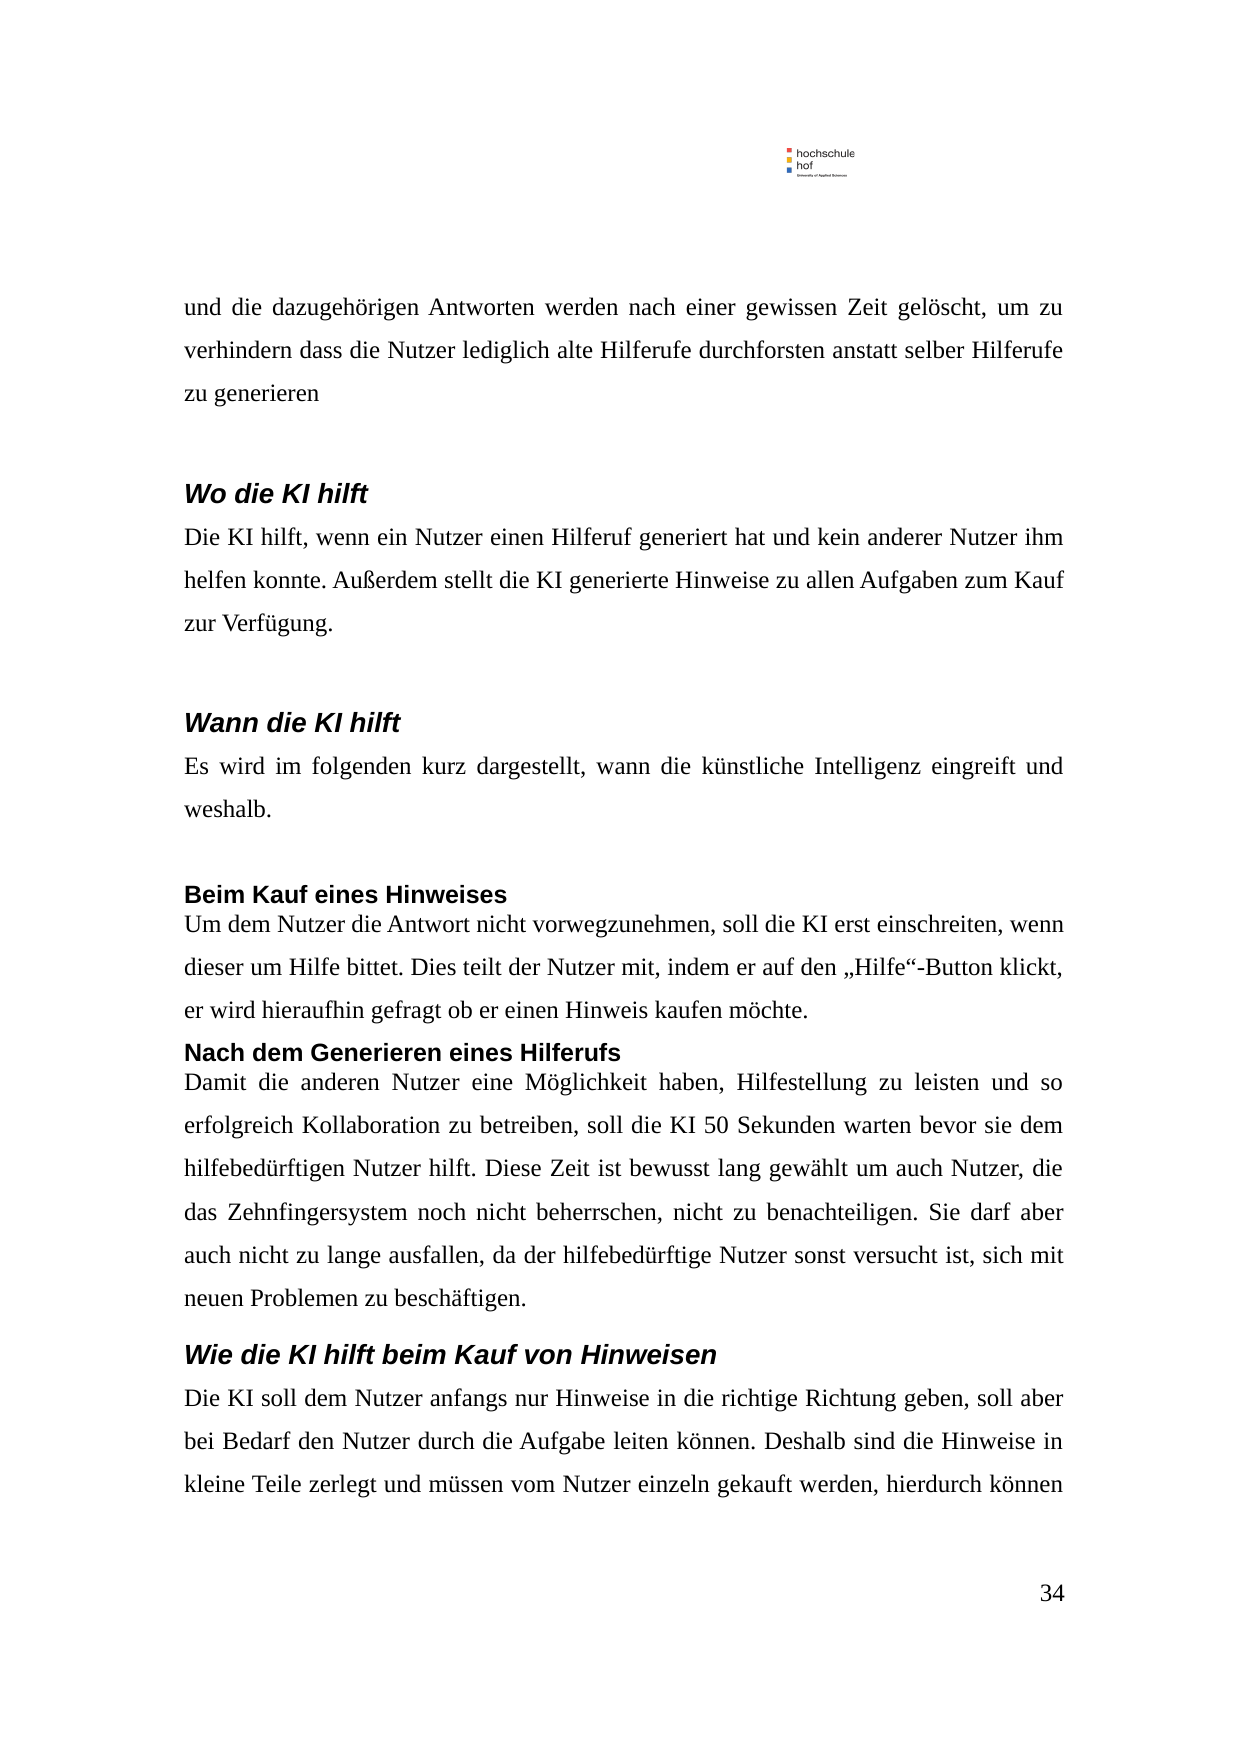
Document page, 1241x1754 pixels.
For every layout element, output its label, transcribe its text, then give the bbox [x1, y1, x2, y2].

text Damit die anderen Nutzer eine Möglichkeit haben, Hilfestellung zu leisten und so erfolgreich Kollaboration zu betreiben, soll die KI 50 Sekunden warten bevor sie dem hilfebedürftigen Nutzer hilft. Diese Zeit ist bewusst lang gewählt um auch Nutzer, die das Zehnfingersystem noch nicht beherrschen, nicht zu benachteiligen. Sie darf aber auch nicht zu lange ausfallen, da der hilfebedürftige Nutzer sonst versucht ist, sich mit neuen Problemen zu beschäftigen. [184, 1067, 1064, 1312]
text Es wird im folgenden kurz dargestellt, wann die künstliche Intelligenz eingreift und weshalb. [184, 751, 1064, 823]
subtitle Wo die KI hilft [184, 477, 1064, 509]
text Um dem Nutzer die Antwort nicht vorwegzunehmen, soll die KI erst einschreiten, wenn dieser um Hilfe bittet. Dies teilt der Nutzer mit, indem er auf den „Hilfe“-Button klickt, er wird hieraufhin gefragt ob er einen Hinweis kaufen möchte. [184, 909, 1064, 1024]
subtitle Wann die KI hilft [184, 707, 1064, 738]
subtitle Wie die KI hilft beim Kauf von Hinweisen [184, 1338, 1064, 1370]
text Die KI hilft, wenn ein Nutzer einen Hilferuf generiert hat und kein anderer Nutzer ihm helfen konnte. Außerdem stellt die KI generierte Hinweise zu allen Aufgaben zum Kauf zur Verfügung. [184, 522, 1064, 637]
text Beim Kauf eines Hinweises [184, 880, 1064, 909]
text und die dazugehörigen Antworten werden nach einer gewissen Zeit gelöscht, um zu verhindern dass die Nutzer lediglich alte Hilferufe durchforsten anstatt selber Hilferufe zu generieren [184, 292, 1064, 407]
text Nach dem Generieren eines Hilferufs [184, 1038, 1064, 1067]
picture [786, 148, 855, 177]
text Die KI soll dem Nutzer anfangs nur Hinweise in die richtige Richtung geben, soll aber bei Bedarf den Nutzer durch die Aufgabe leiten können. Deshalb sind die Hinweise in kleine Teile zerlegt und müssen vom Nutzer einzeln gekauft werden, hierdurch können [184, 1383, 1064, 1498]
